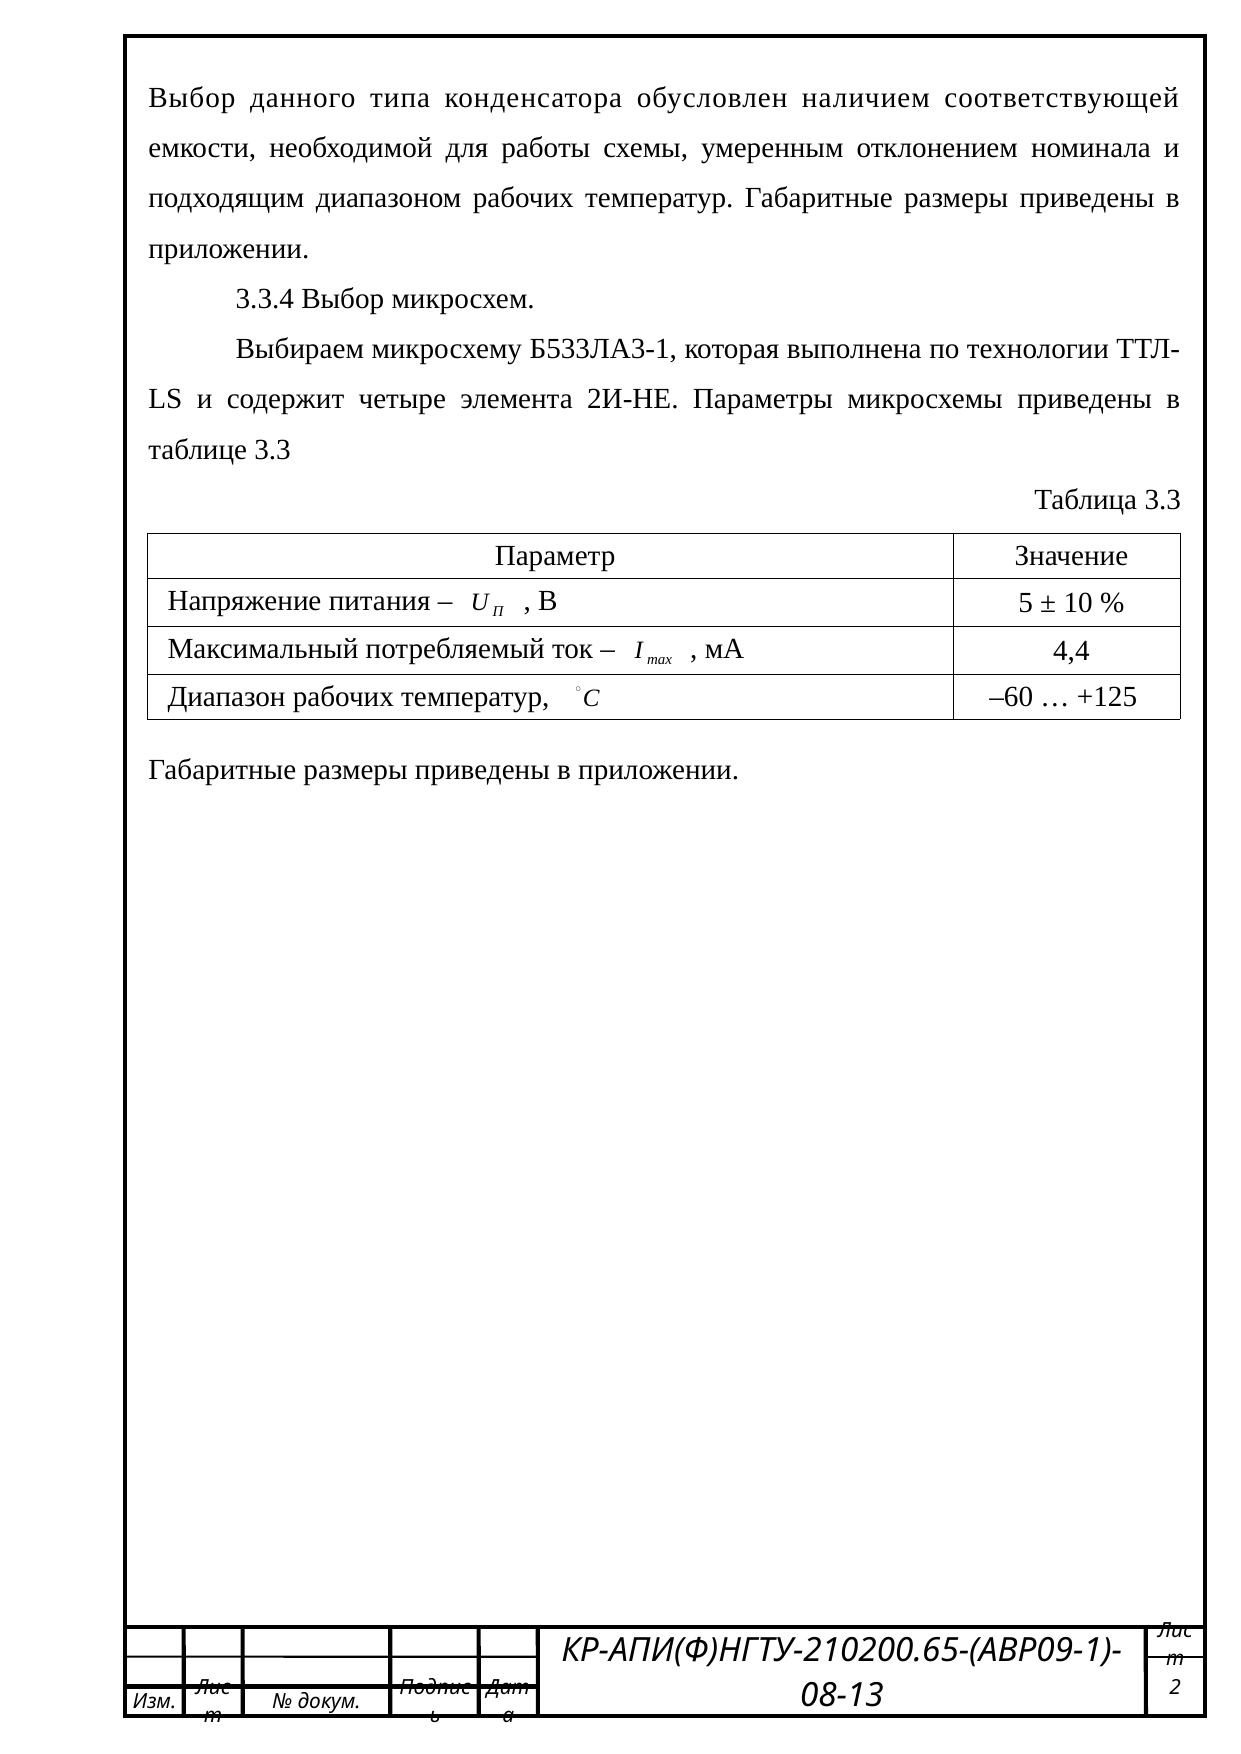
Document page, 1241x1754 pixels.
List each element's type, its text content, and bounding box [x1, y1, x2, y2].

table_cell Диапазон рабочих температур, [148, 675, 953, 719]
text Выбор данного типа конденсатора обусловлен наличием соответствующей емкости, необходимой для работы схемы, умеренным отклонением номинала и подходящим диапазоном рабочих температур. Габаритные размеры приведены в приложении. [148, 80, 1181, 264]
text Выбираем микросхему Б533ЛА3-1, которая выполнена по технологии ТТЛ-LS и содержит четыре элемента 2И-НЕ. Параметры микросхемы приведены в таблице 3.3 [148, 331, 1181, 466]
text Габаритные размеры приведены в приложении. [148, 752, 1181, 786]
text 3.3.4 Выбор микросхем. [148, 281, 1181, 314]
table_cell 5 ± 10 % [954, 579, 1180, 626]
table_cell –60 … +125 [954, 675, 1180, 719]
table_cell Напряжение питания –, В [148, 579, 953, 626]
table_header Значение [954, 534, 1180, 578]
table_cell Максимальный потребляемый ток –, мА [148, 627, 953, 673]
table_header Параметр [148, 534, 953, 578]
table_cell 4,4 [954, 627, 1180, 673]
text Таблица 3.3 [148, 482, 1181, 516]
